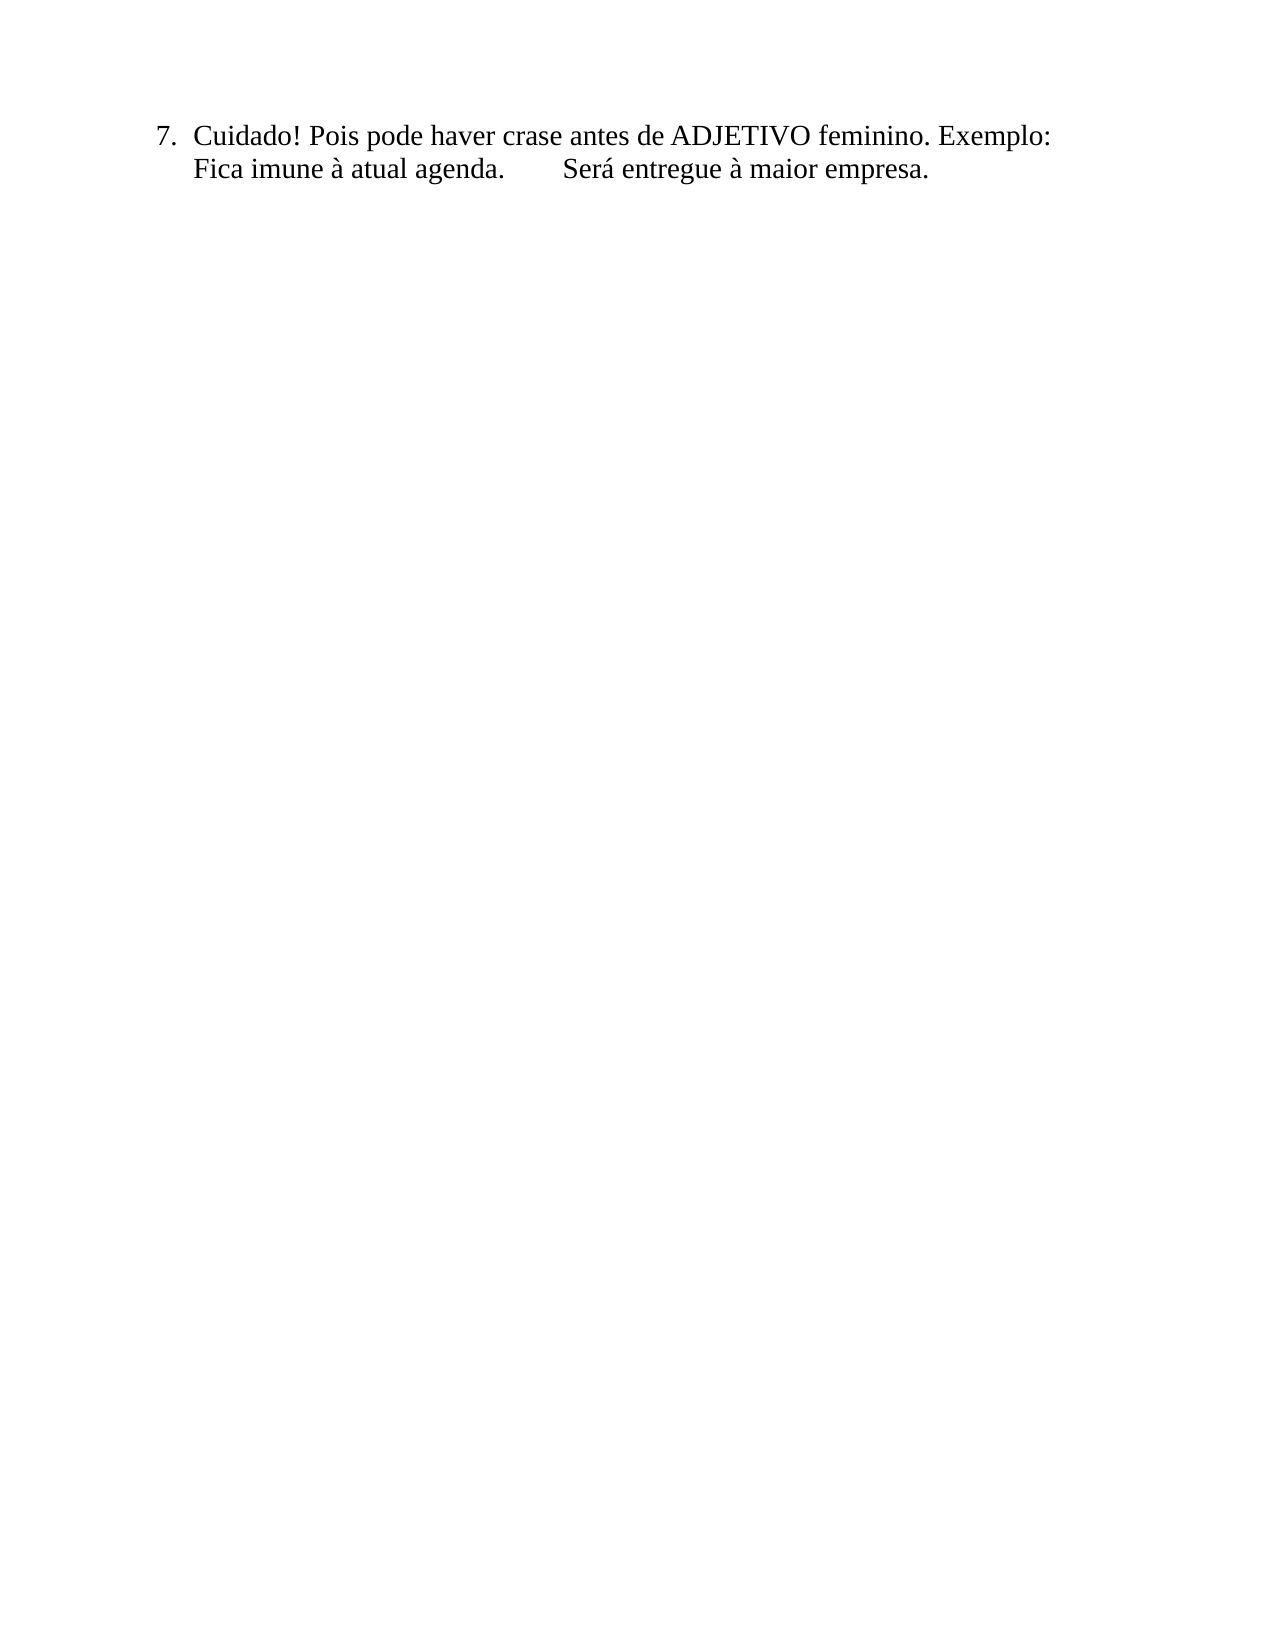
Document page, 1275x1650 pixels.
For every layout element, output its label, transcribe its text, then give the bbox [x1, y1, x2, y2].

list Cuidado! Pois pode haver crase antes de ADJETIVO feminino. Exemplo: Fica imune à atual agenda. Será entregue à maior empresa. [156, 118, 1193, 185]
